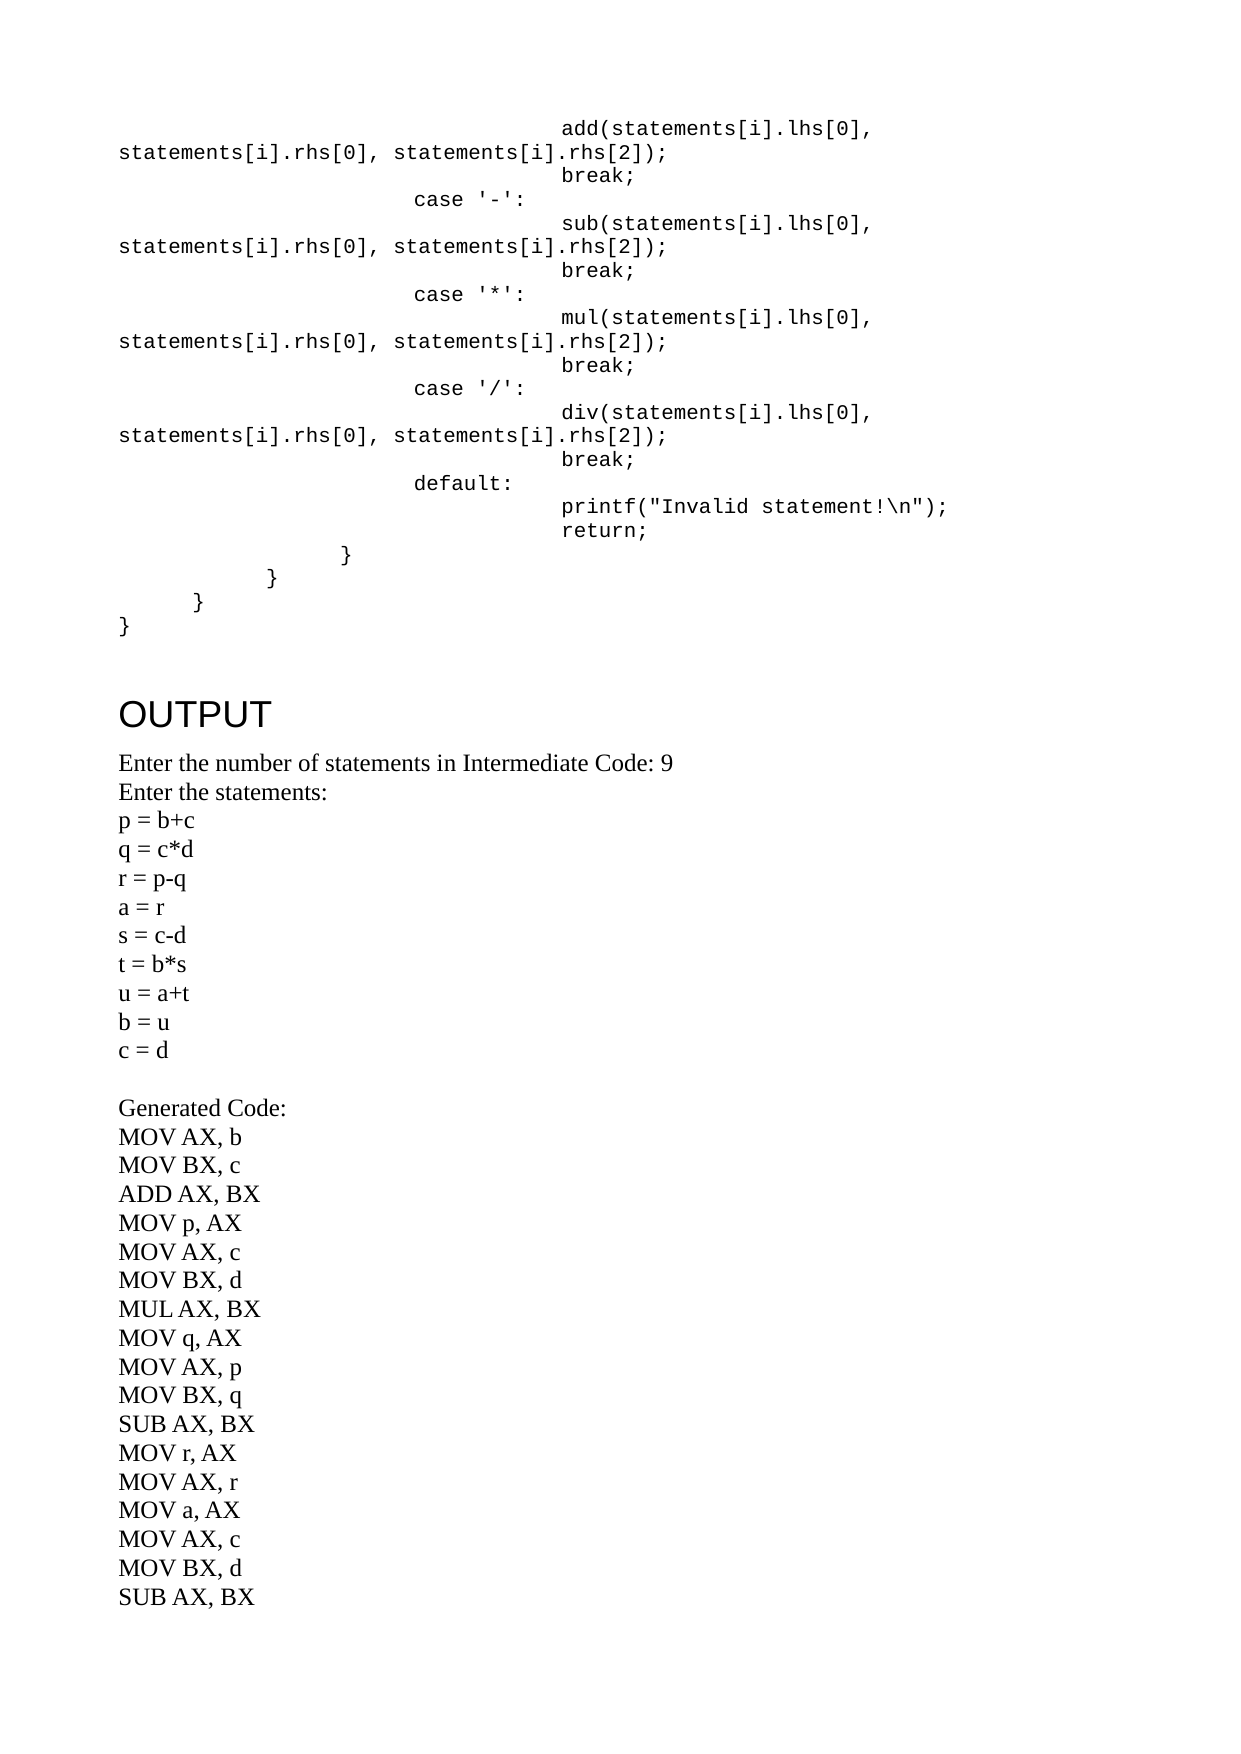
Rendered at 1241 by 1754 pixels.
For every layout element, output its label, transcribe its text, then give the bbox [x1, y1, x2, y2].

text MOV BX, c [118, 1150, 1122, 1179]
text SUB AX, BX [118, 1582, 1122, 1610]
text p = b+c [118, 805, 1122, 834]
text MOV AX, r [118, 1467, 1122, 1495]
text default: [118, 473, 1122, 496]
text ADD AX, BX [118, 1179, 1122, 1208]
text Generated Code: [118, 1093, 1122, 1122]
text r = p-q [118, 863, 1122, 892]
text mul(statements[i].lhs[0], statements[i].rhs[0], statements[i].rhs[2]); [118, 307, 1122, 354]
text q = c*d [118, 834, 1122, 863]
text Enter the number of statements in Intermediate Code: 9 [118, 748, 1122, 777]
text MOV r, AX [118, 1438, 1122, 1467]
text break; [118, 354, 1122, 378]
text b = u [118, 1007, 1122, 1035]
text } [118, 567, 1122, 591]
text printf("Invalid statement!\n"); [118, 496, 1122, 520]
text } [118, 591, 1122, 615]
text } [118, 544, 1122, 567]
text Enter the statements: [118, 777, 1122, 805]
text MOV p, AX [118, 1208, 1122, 1237]
text case '/': [118, 378, 1122, 402]
text break; [118, 449, 1122, 473]
text s = c-d [118, 920, 1122, 949]
text add(statements[i].lhs[0], statements[i].rhs[0], statements[i].rhs[2]); [118, 118, 1122, 165]
text MOV BX, d [118, 1265, 1122, 1294]
text MOV q, AX [118, 1323, 1122, 1352]
text c = d [118, 1035, 1122, 1064]
text MOV BX, q [118, 1380, 1122, 1409]
text MOV a, AX [118, 1495, 1122, 1524]
text MOV BX, d [118, 1553, 1122, 1582]
text u = a+t [118, 978, 1122, 1007]
text break; [118, 165, 1122, 189]
text SUB AX, BX [118, 1409, 1122, 1438]
subtitle OUTPUT [118, 692, 1122, 735]
text MUL AX, BX [118, 1294, 1122, 1323]
text t = b*s [118, 949, 1122, 978]
text sub(statements[i].lhs[0], statements[i].rhs[0], statements[i].rhs[2]); [118, 213, 1122, 260]
text a = r [118, 892, 1122, 920]
text return; [118, 520, 1122, 544]
text MOV AX, p [118, 1352, 1122, 1380]
text MOV AX, c [118, 1237, 1122, 1265]
text MOV AX, b [118, 1122, 1122, 1150]
text case '*': [118, 284, 1122, 307]
text div(statements[i].lhs[0], statements[i].rhs[0], statements[i].rhs[2]); [118, 402, 1122, 449]
text } [118, 615, 1122, 638]
text break; [118, 260, 1122, 284]
text case '-': [118, 189, 1122, 213]
text MOV AX, c [118, 1524, 1122, 1553]
